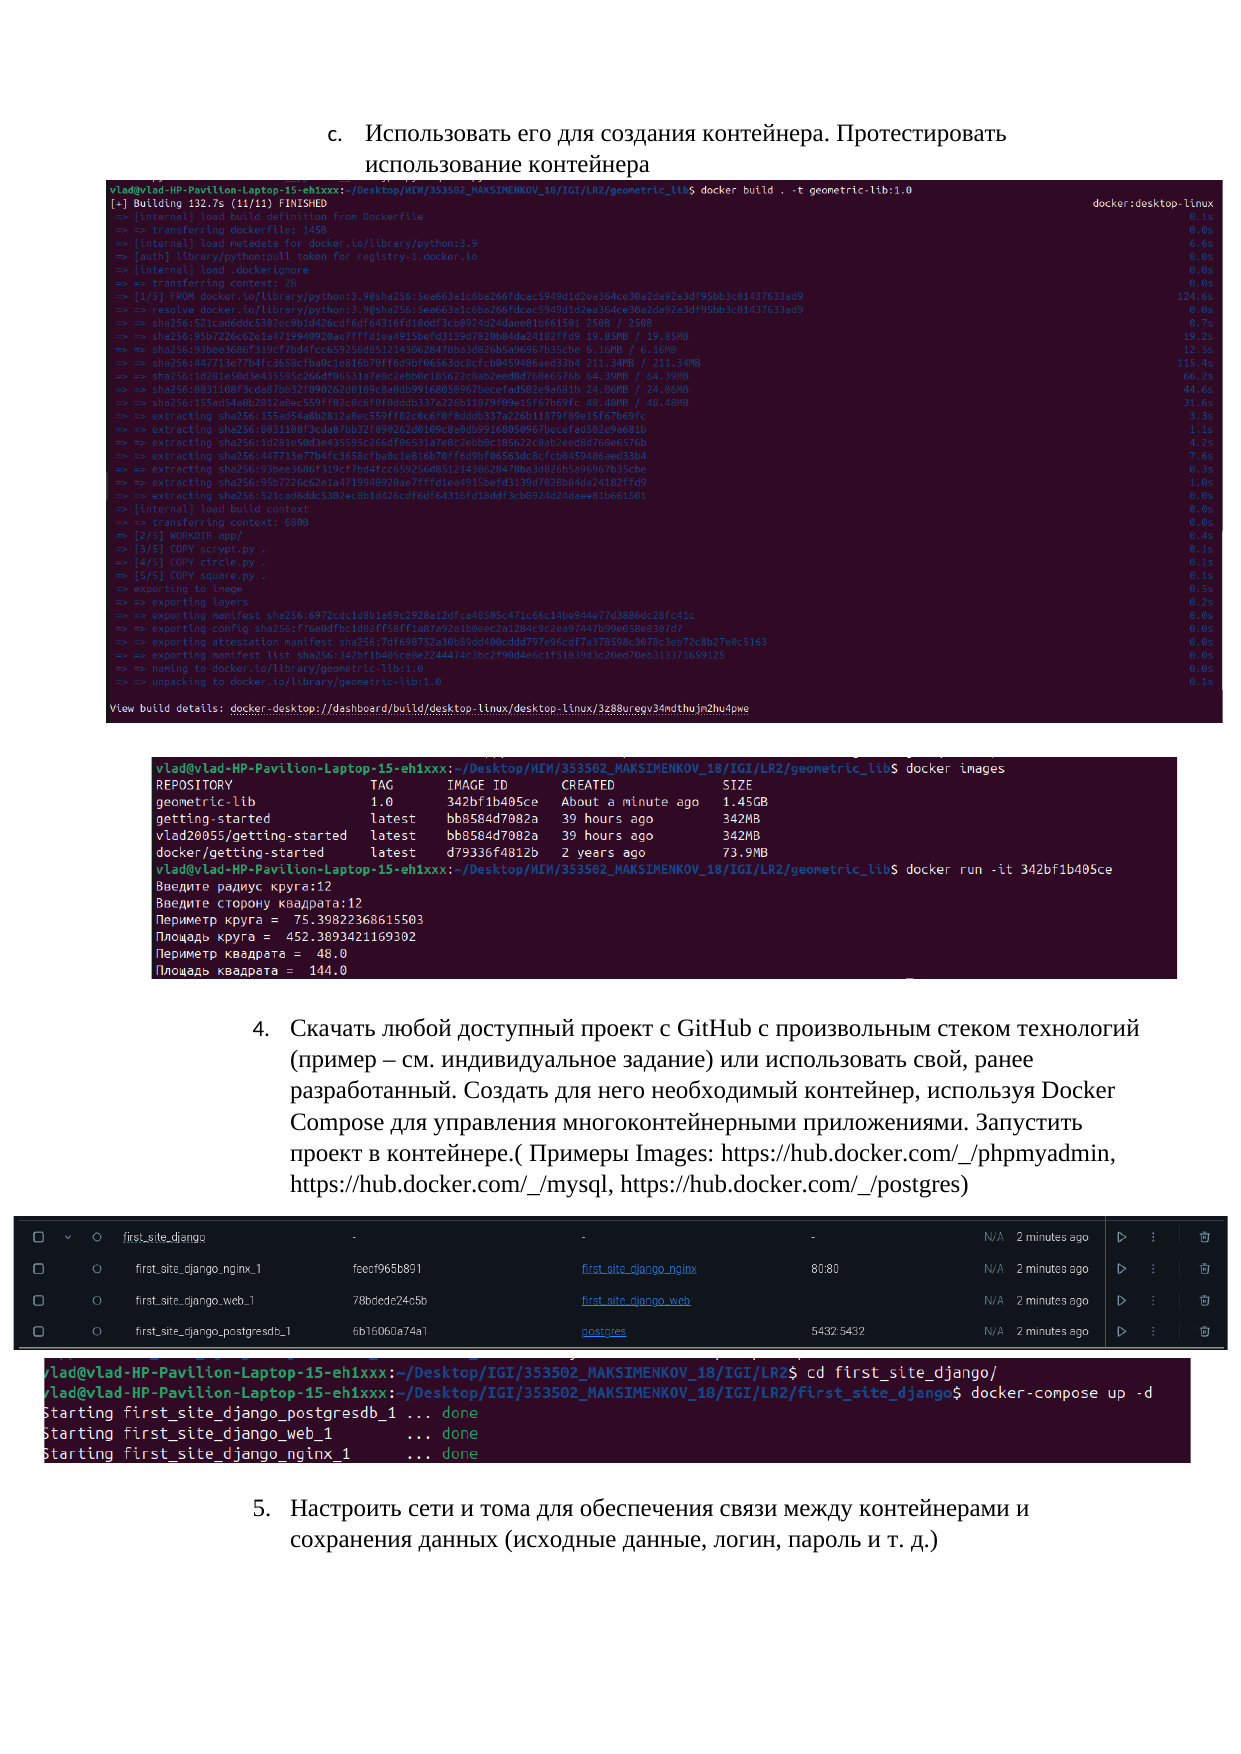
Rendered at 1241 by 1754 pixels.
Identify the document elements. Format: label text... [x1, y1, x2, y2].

picture [106, 180, 1223, 723]
list [252, 1463, 1152, 1491]
list Использовать его для создания контейнера. Протестировать использование контейнера [327, 118, 1152, 178]
picture [13, 1216, 1228, 1350]
picture [44, 1358, 1191, 1463]
list Настроить сети и тома для обеспечения связи между контейнерами и сохранения данных (исходные данные, логин, пароль и т. д.) [252, 1493, 1152, 1552]
list Скачать любой доступный проект с GitHub с произвольным стеком технологий (пример – см. индивидуальное задание) или использовать свой, ранее разработанный. Создать для него необходимый контейнер, используя Docker Compose для управления многоконтейнерными приложениями. Запустить проект в контейнере.( Примеры Images: https://hub.docker.com/_/phpmyadmin, https://hub.docker.com/_/mysql, https://hub.docker.com/_/postgres) [252, 1013, 1152, 1216]
picture [151, 757, 1178, 979]
